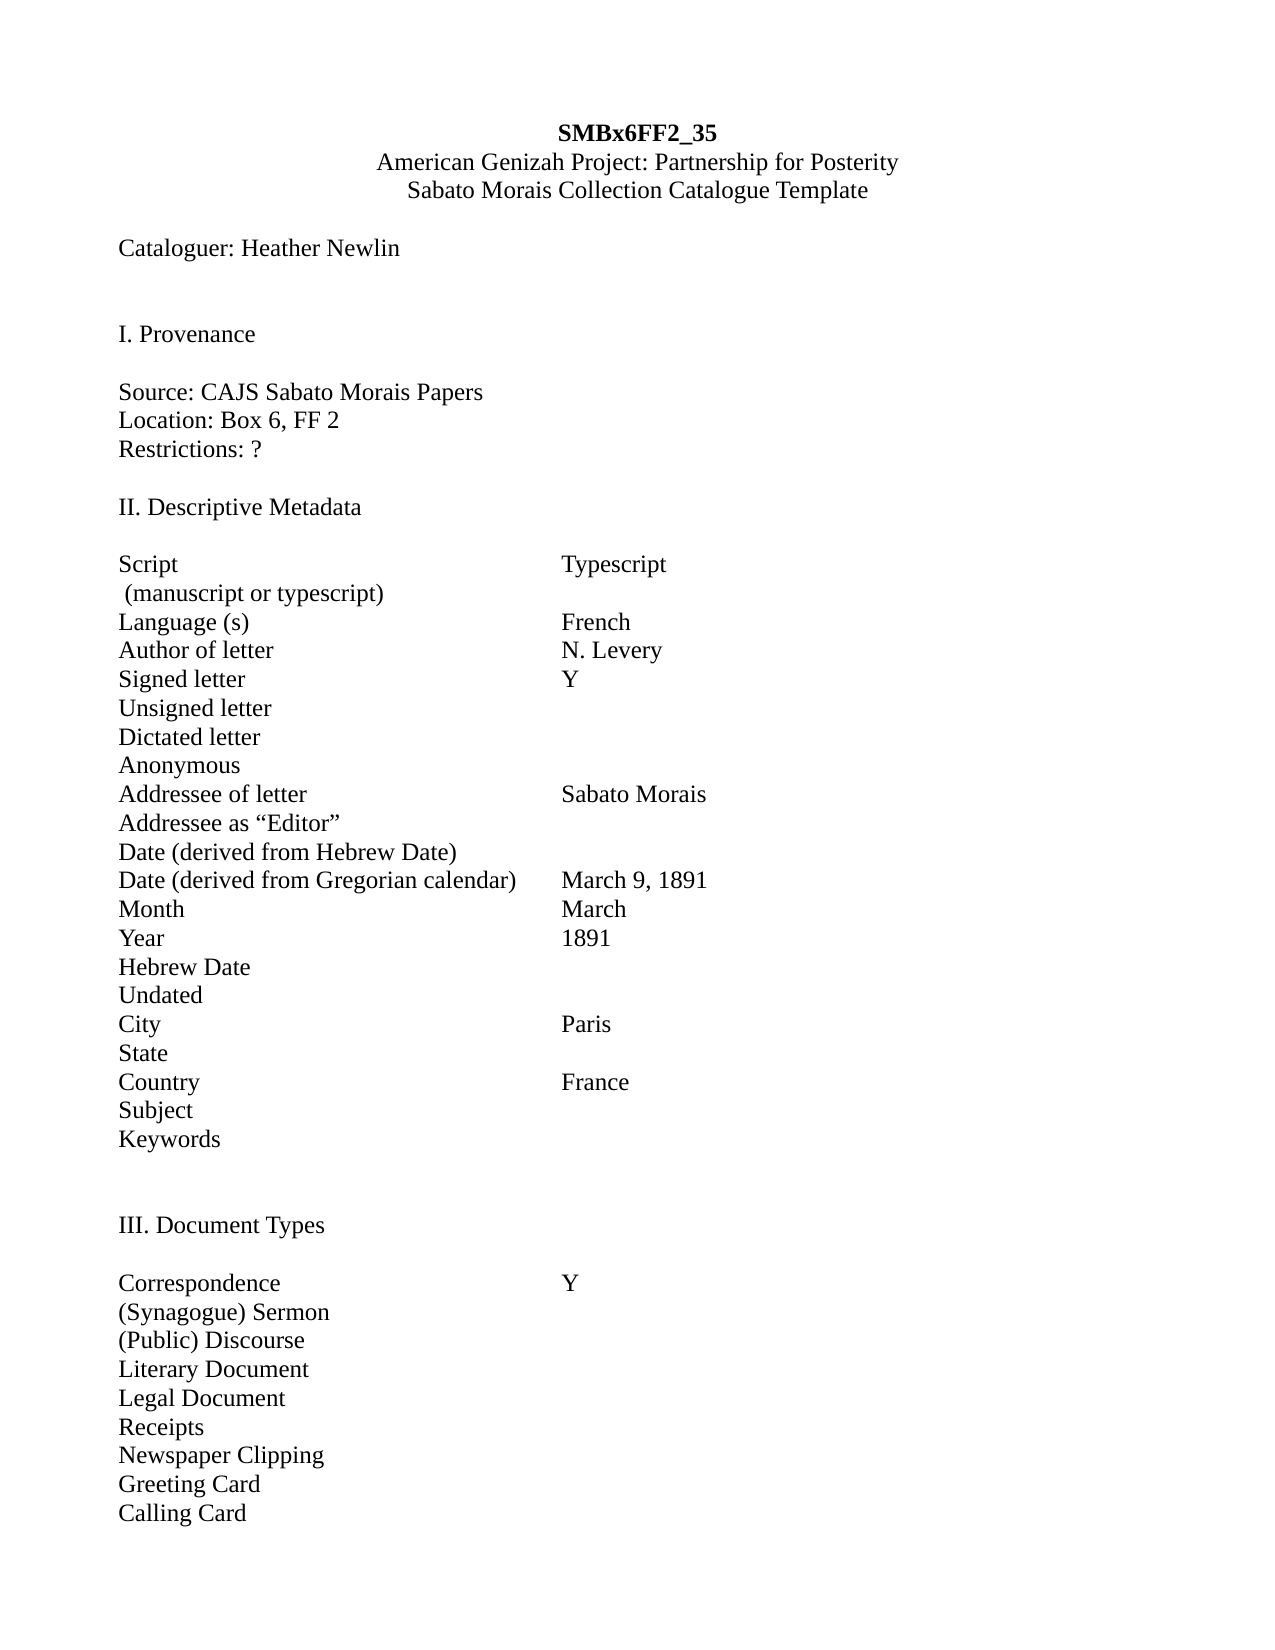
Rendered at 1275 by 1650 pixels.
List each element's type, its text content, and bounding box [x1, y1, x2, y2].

text Addressee of letter Sabato Morais [118, 779, 1157, 808]
text Month March [118, 894, 1157, 923]
text Language (s) French [118, 607, 1157, 636]
text (Synagogue) Sermon [118, 1297, 1157, 1326]
text Literary Document [118, 1354, 1157, 1383]
text Cataloguer: Heather Newlin [118, 233, 1157, 262]
text Greeting Card [118, 1469, 1157, 1498]
text State [118, 1038, 1157, 1067]
text SMBx6FF2_35 [118, 118, 1157, 147]
text Keywords [118, 1124, 1157, 1153]
text Restrictions: ? [118, 434, 1157, 463]
text City Paris [118, 1009, 1157, 1038]
text Calling Card [118, 1498, 1157, 1527]
text Dictated letter [118, 722, 1157, 751]
text Signed letter Y [118, 664, 1157, 693]
text Script Typescript [118, 549, 1157, 578]
text (manuscript or typescript) [118, 578, 1157, 607]
text Receipts [118, 1412, 1157, 1441]
text I. Provenance [118, 319, 1157, 348]
text Correspondence Y [118, 1268, 1157, 1297]
text Year 1891 [118, 923, 1157, 952]
text Source: CAJS Sabato Morais Papers [118, 377, 1157, 406]
text III. Document Types [118, 1211, 1157, 1239]
text Author of letter N. Levery [118, 636, 1157, 664]
text Date (derived from Gregorian calendar) March 9, 1891 [118, 866, 1157, 894]
text Hebrew Date [118, 952, 1157, 981]
text Sabato Morais Collection Catalogue Template [118, 176, 1157, 204]
text Location: Box 6, FF 2 [118, 406, 1157, 434]
text Anonymous [118, 751, 1157, 779]
text American Genizah Project: Partnership for Posterity [118, 147, 1157, 176]
text Undated [118, 981, 1157, 1009]
text Subject [118, 1096, 1157, 1124]
text Newspaper Clipping [118, 1441, 1157, 1469]
text Addressee as “Editor” [118, 808, 1157, 837]
text Unsigned letter [118, 693, 1157, 722]
text Legal Document [118, 1383, 1157, 1412]
text Country France [118, 1067, 1157, 1096]
text II. Descriptive Metadata [118, 492, 1157, 521]
text Date (derived from Hebrew Date) [118, 837, 1157, 866]
text (Public) Discourse [118, 1326, 1157, 1354]
